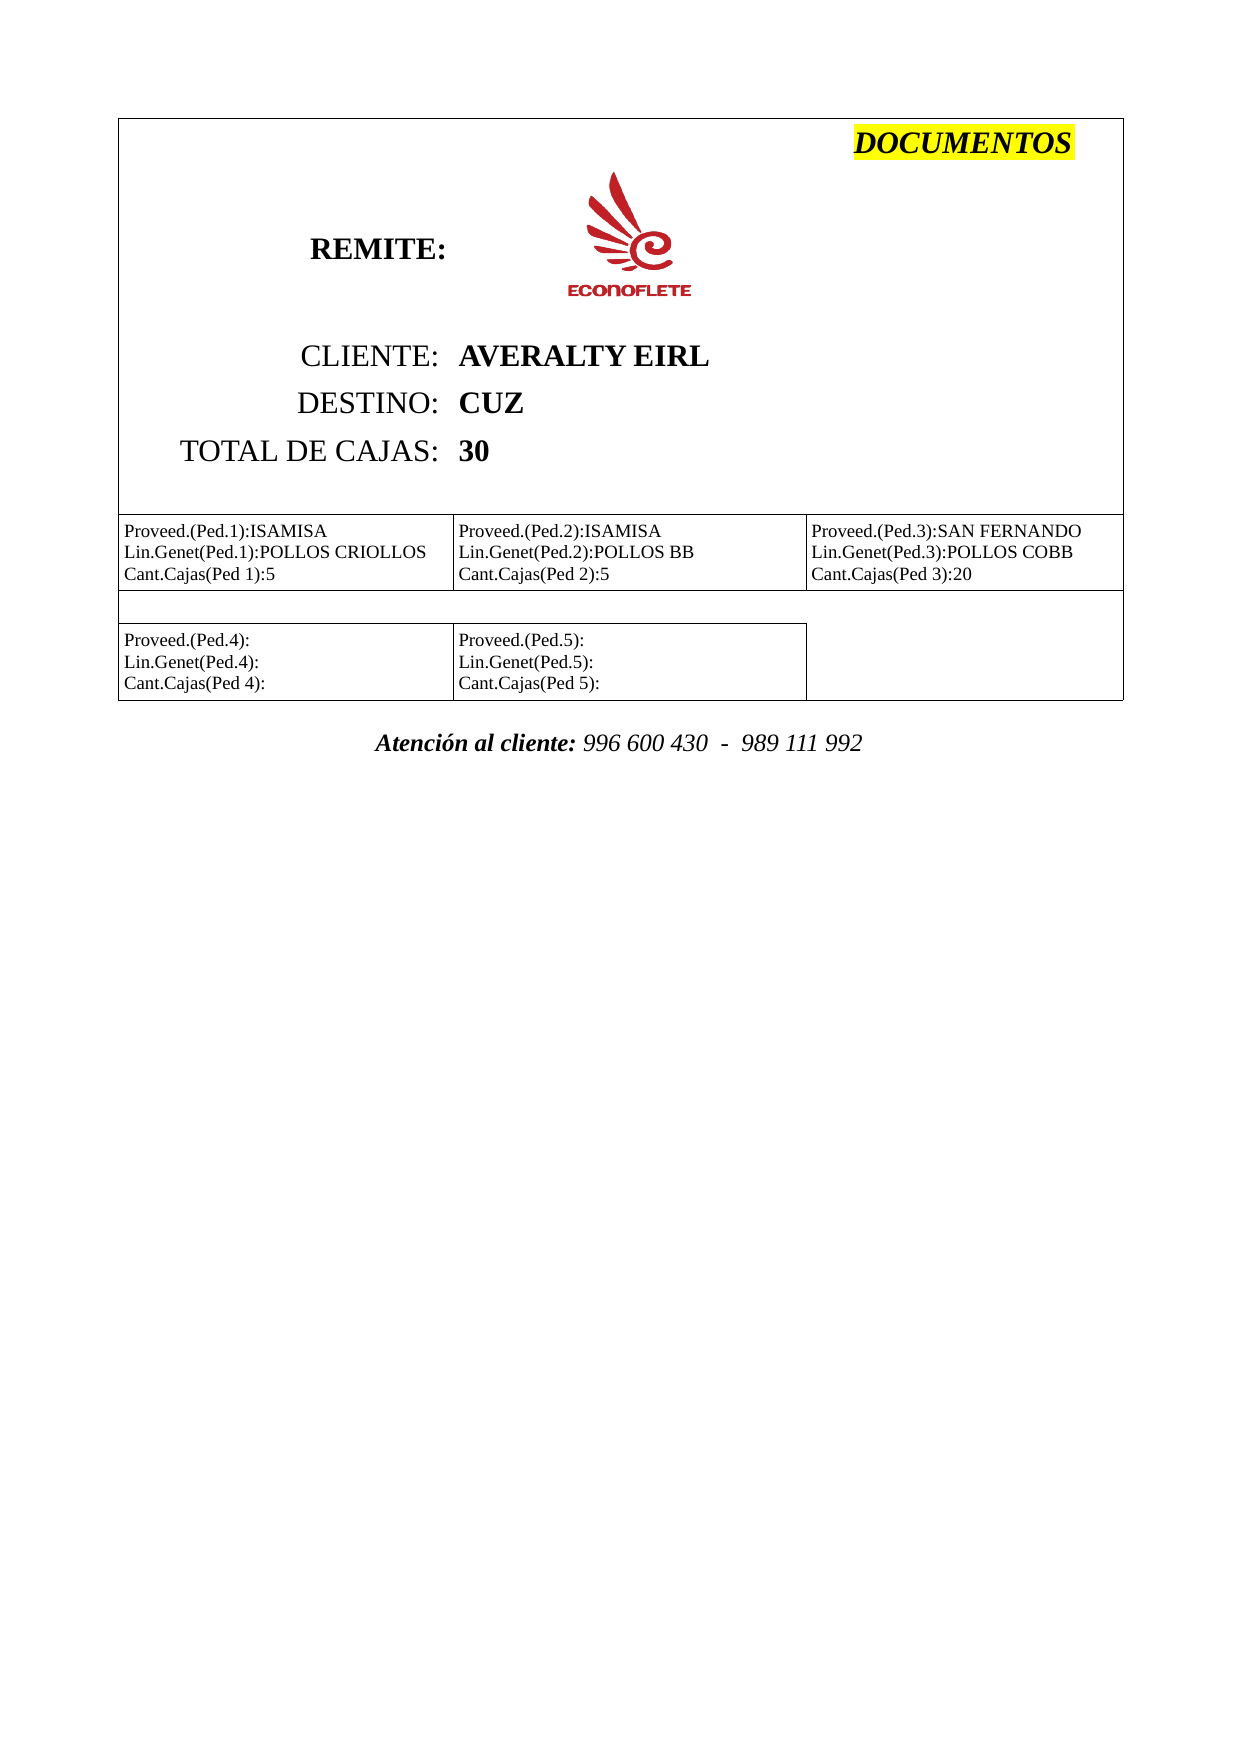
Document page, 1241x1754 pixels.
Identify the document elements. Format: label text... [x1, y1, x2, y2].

table_cell CLIENTE: [119, 332, 453, 379]
table_cell DESTINO: [119, 379, 453, 426]
table_cell [806, 474, 1123, 514]
table_cell Proveed.(Ped.3):SAN FERNANDO Lin.Genet(Ped.3):POLLOS COBB Cant.Cajas(Ped 3):20 [807, 515, 1123, 590]
text Atención al cliente: 996 600 430 - 989 111 992 [118, 728, 1122, 757]
table_cell [453, 166, 806, 332]
table_cell Proveed.(Ped.1):ISAMISA Lin.Genet(Ped.1):POLLOS CRIOLLOS Cant.Cajas(Ped 1):5 [119, 515, 453, 590]
table_header [453, 119, 806, 166]
table_cell AVERALTY EIRL [453, 332, 1123, 379]
table_cell Proveed.(Ped.2):ISAMISA Lin.Genet(Ped.2):POLLOS BB Cant.Cajas(Ped 2):5 [454, 515, 806, 590]
table_cell [806, 591, 1123, 623]
picture [552, 171, 707, 297]
table_cell REMITE: [119, 166, 453, 332]
table_cell TOTAL DE CAJAS: [119, 426, 453, 474]
table_cell [119, 591, 453, 623]
table_cell [453, 474, 806, 514]
table_cell Proveed.(Ped.4): Lin.Genet(Ped.4): Cant.Cajas(Ped 4): [119, 624, 453, 699]
table_cell [807, 623, 1123, 699]
table_cell [119, 474, 453, 514]
table_header [119, 119, 453, 166]
table_cell CUZ [453, 379, 806, 426]
table_cell Proveed.(Ped.5): Lin.Genet(Ped.5): Cant.Cajas(Ped 5): [454, 624, 806, 699]
table_cell 30 [453, 426, 1123, 474]
table_cell [453, 591, 806, 623]
table_cell [806, 166, 1123, 332]
table_cell [806, 379, 1123, 426]
table_header DOCUMENTOS [806, 119, 1123, 166]
